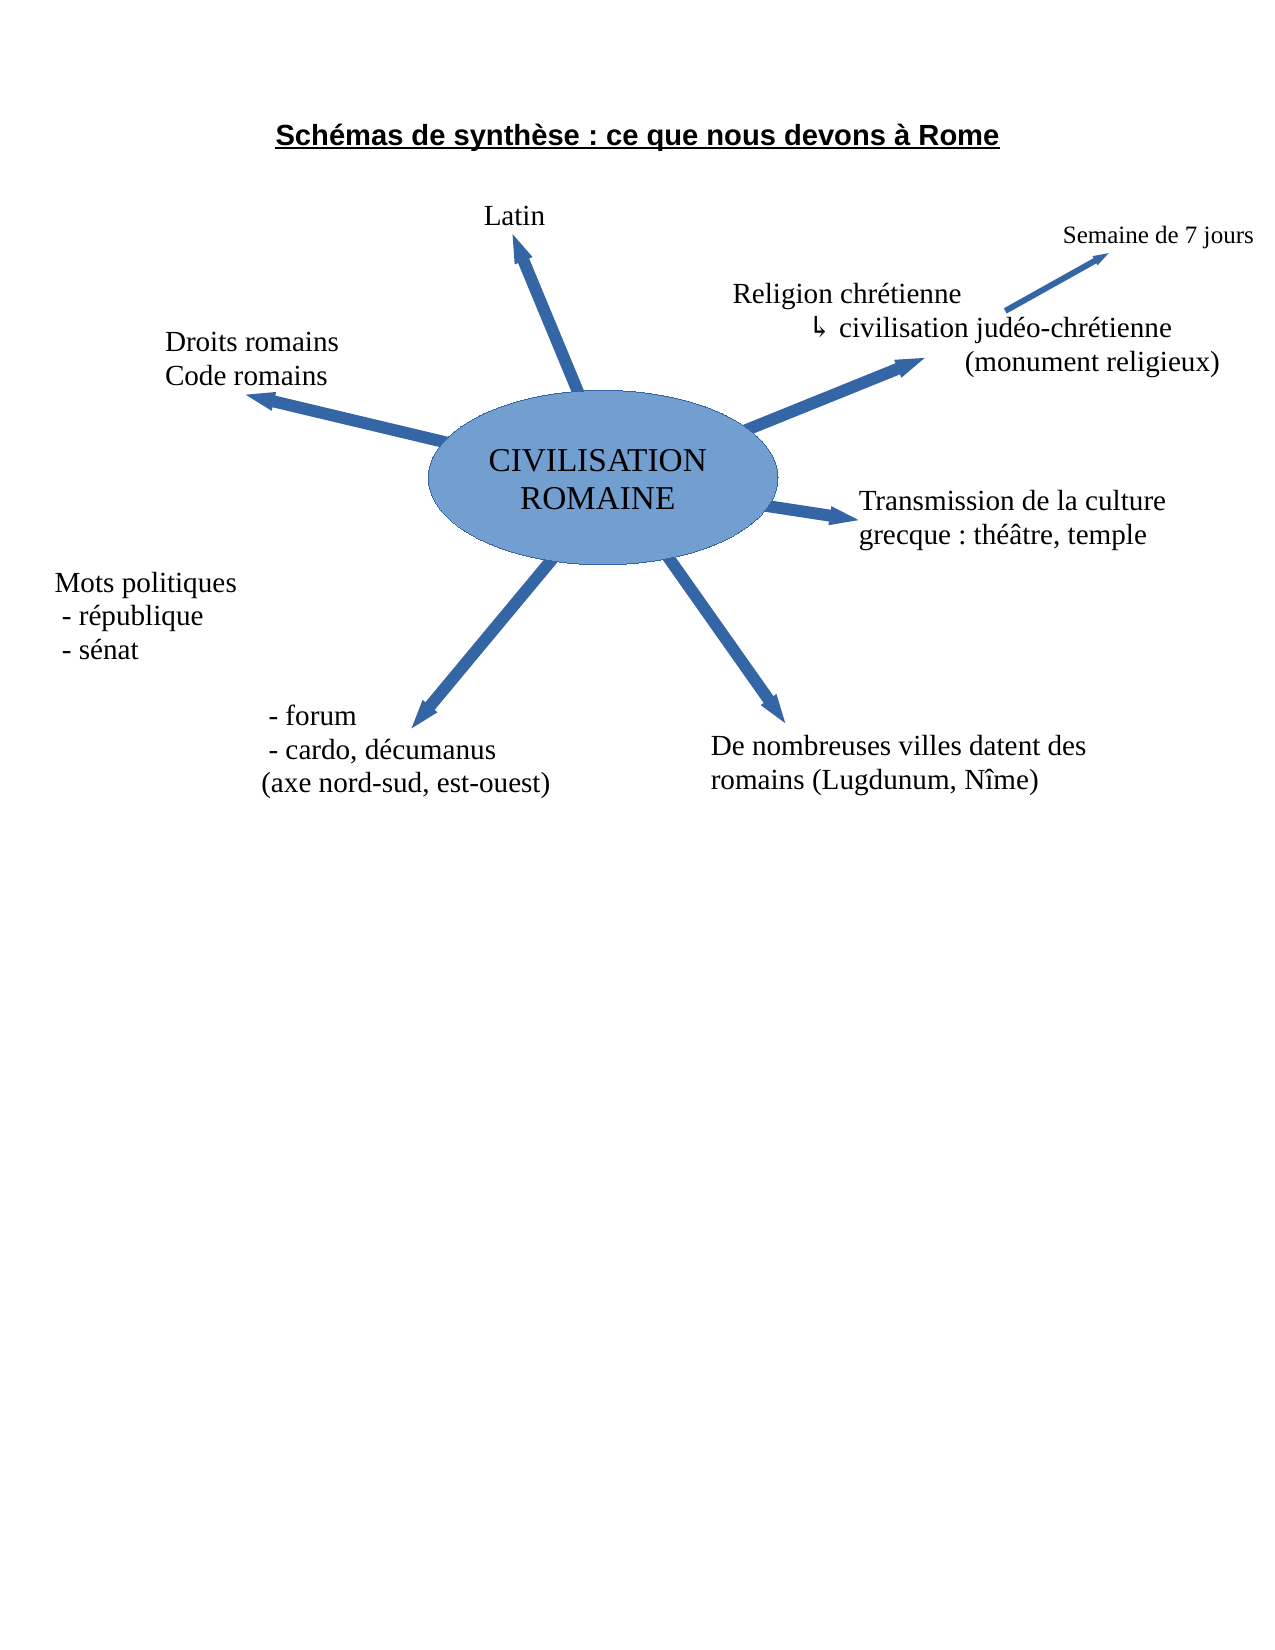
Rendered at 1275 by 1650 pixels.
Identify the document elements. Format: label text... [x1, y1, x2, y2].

subtitle Schémas de synthèse : ce que nous devons à Rome [118, 118, 1157, 152]
